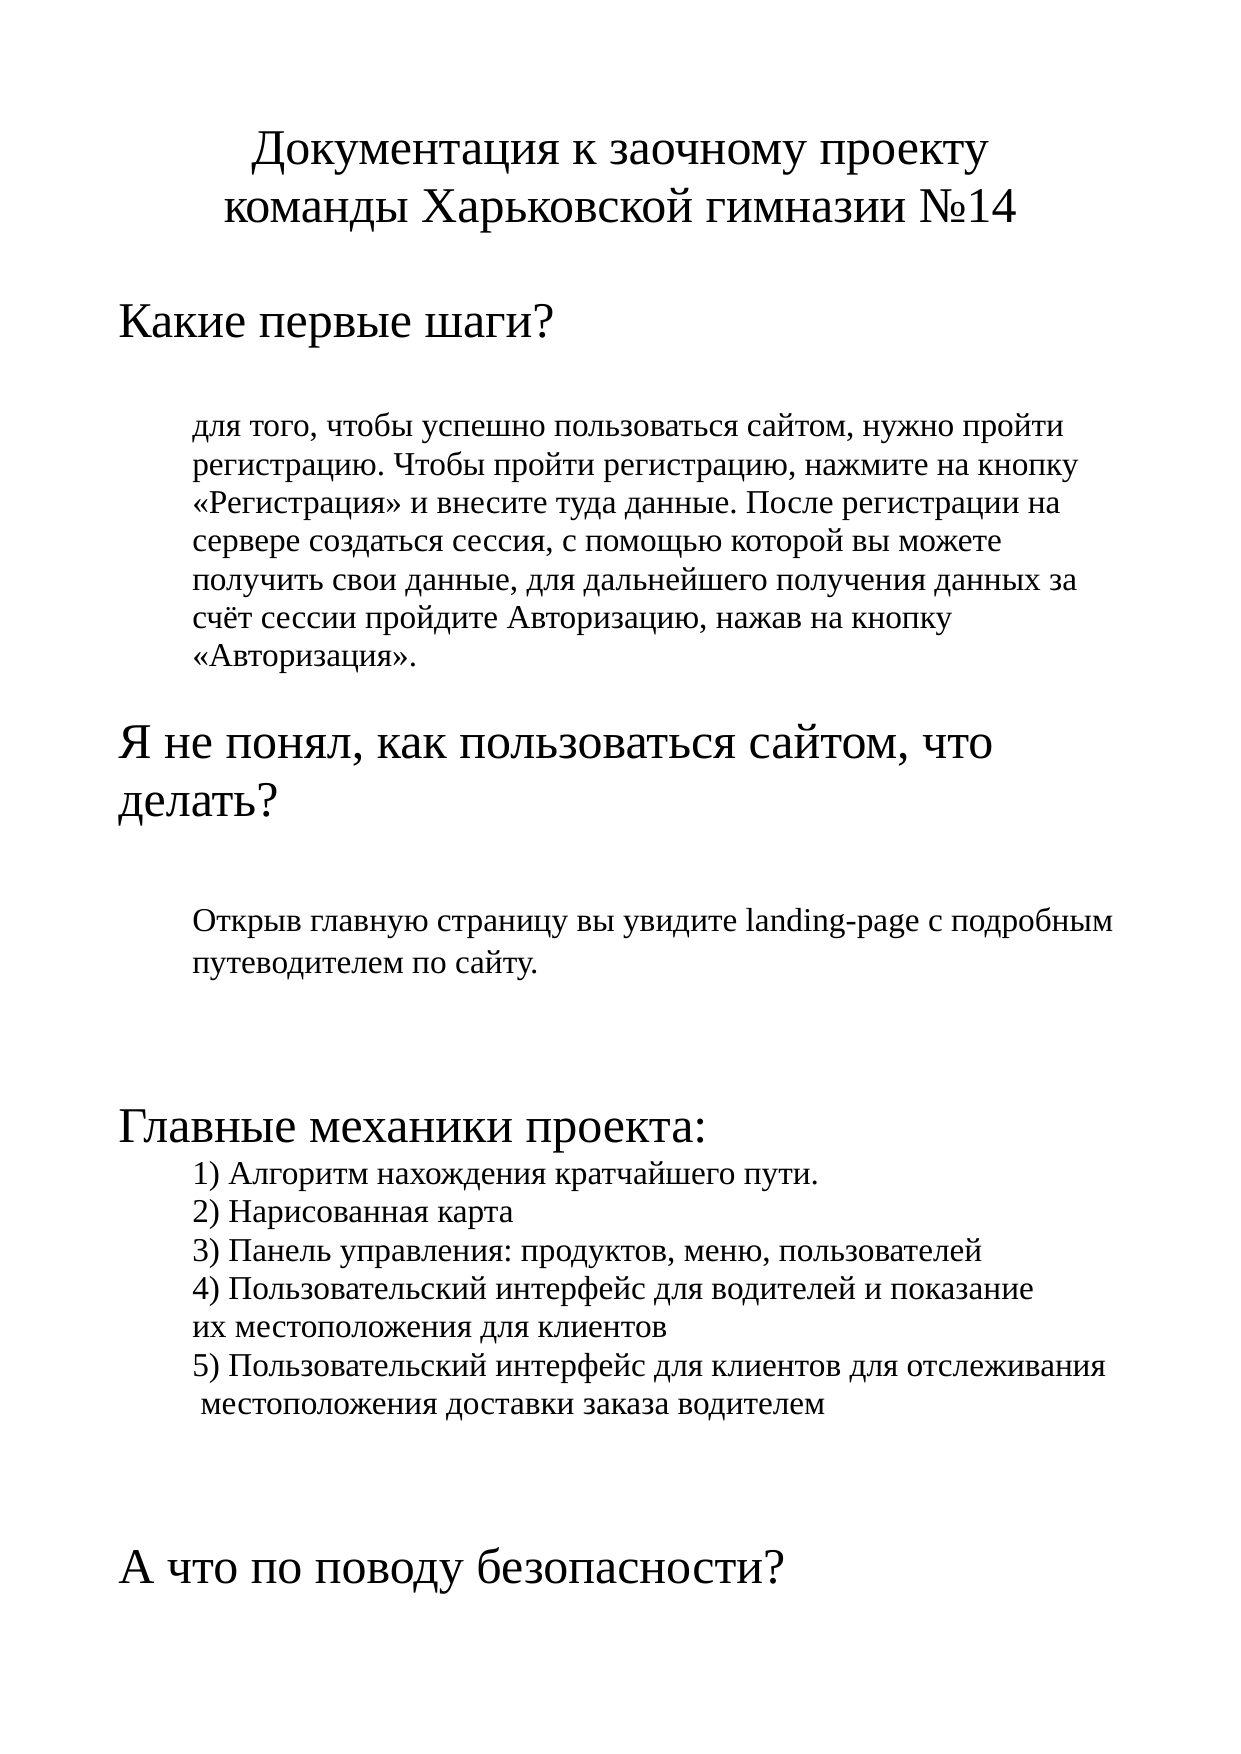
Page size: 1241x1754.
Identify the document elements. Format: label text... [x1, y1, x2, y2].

text Документация к заочному проекту [118, 118, 1122, 176]
text команды Харьковской гимназии №14 [118, 176, 1122, 233]
text Я не понял, как пользоваться сайтом, что делать? [118, 712, 1122, 827]
text Открыв главную страницу вы увидите landing-page с подробным путеводителем по сайту. [118, 885, 1122, 981]
text 2) Нарисованная карта [118, 1191, 1122, 1230]
text местоположения доставки заказа водителем [118, 1383, 1122, 1421]
text для того, чтобы успешно пользоваться сайтом, нужно пройти регистрацию. Чтобы пройти регистрацию, нажмите на кнопку «Регистрация» и внесите туда данные. После регистрации на сервере создаться сессия, с помощью которой вы можете получить свои данные, для дальнейшего получения данных за счёт сессии пройдите Авторизацию, нажав на кнопку «Авторизация». [118, 406, 1122, 674]
text Главные механики проекта: [118, 1096, 1122, 1153]
text 1) Алгоритм нахождения кратчайшего пути. [118, 1153, 1122, 1191]
text их местоположения для клиентов [118, 1306, 1122, 1345]
text 5) Пользовательский интерфейс для клиентов для отслеживания [118, 1345, 1122, 1383]
text Какие первые шаги? [118, 291, 1122, 348]
text 3) Панель управления: продуктов, меню, пользователей [118, 1230, 1122, 1268]
text А что по поводу безопасности? [118, 1536, 1122, 1594]
text 4) Пользовательский интерфейс для водителей и показание [118, 1268, 1122, 1306]
